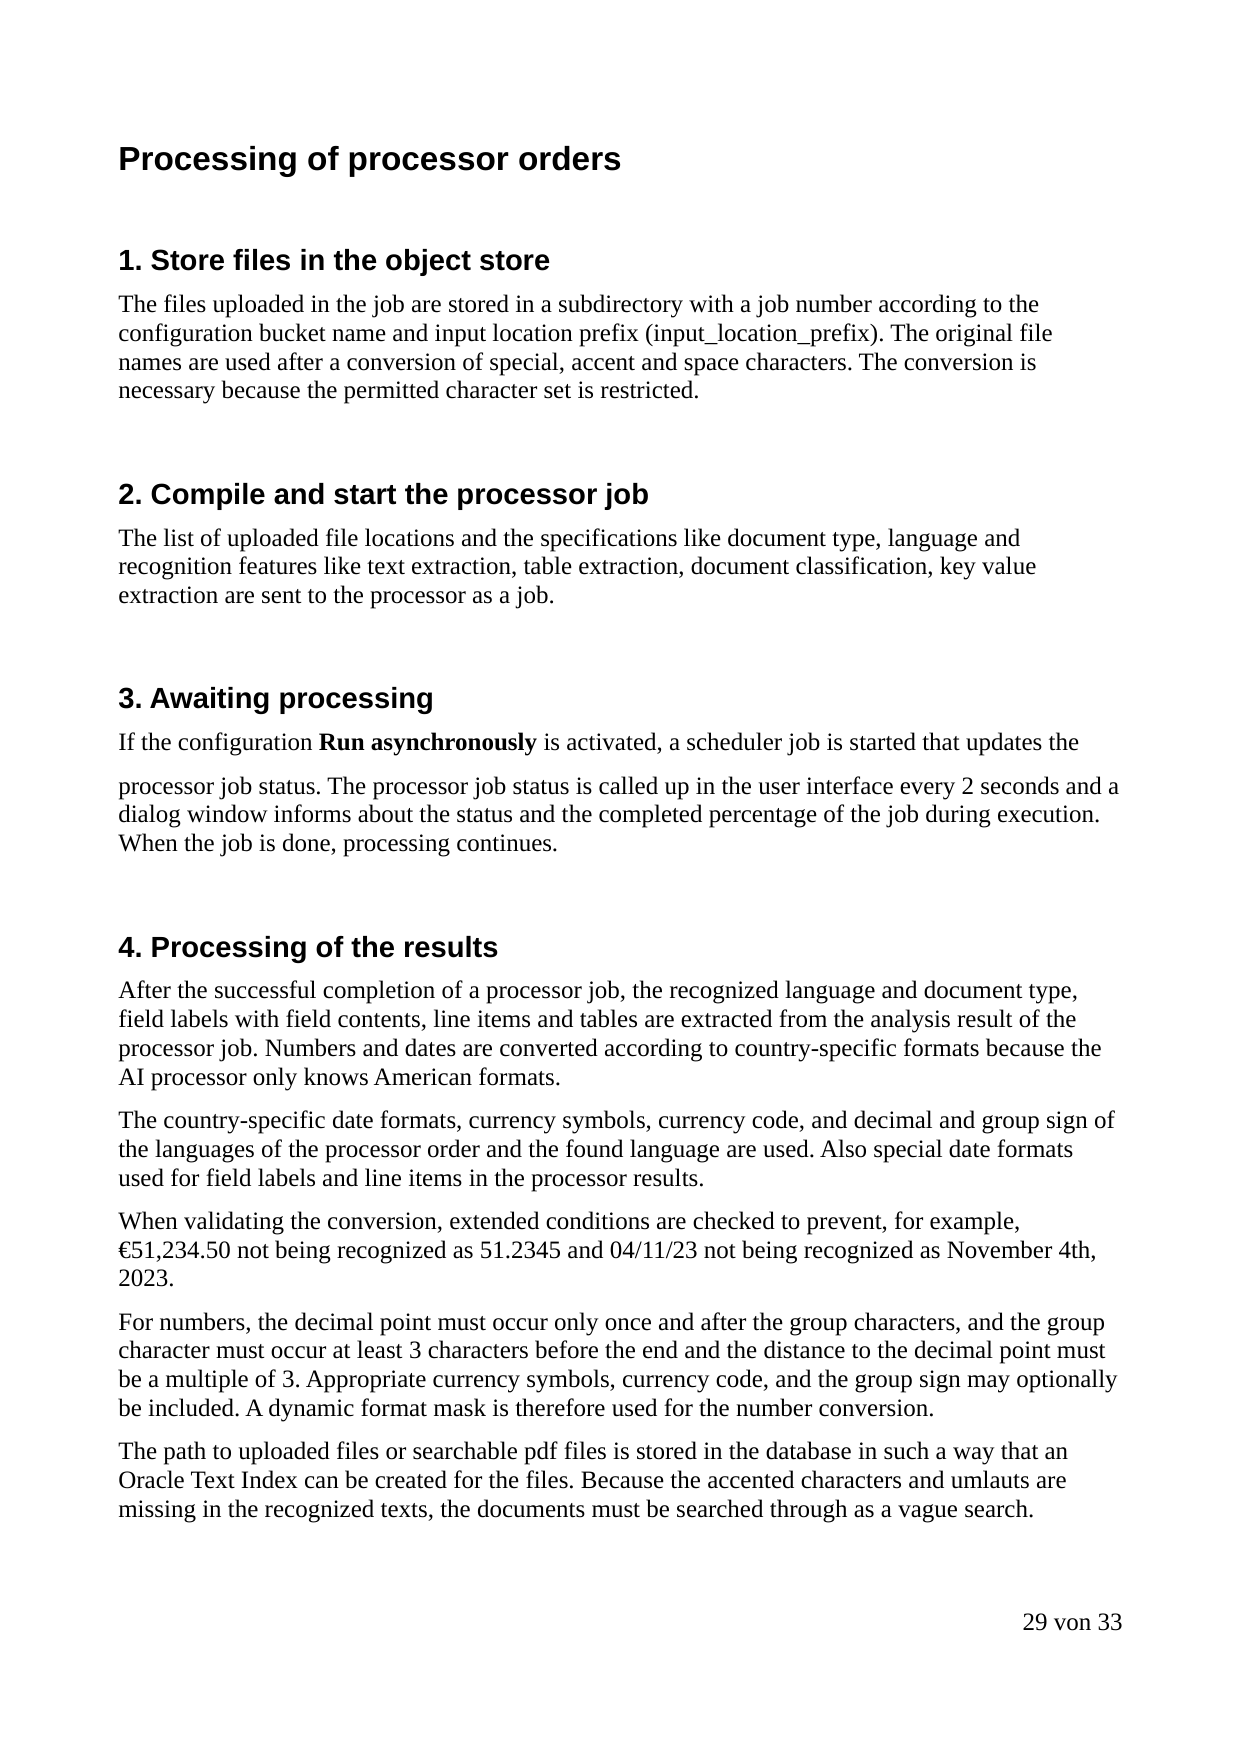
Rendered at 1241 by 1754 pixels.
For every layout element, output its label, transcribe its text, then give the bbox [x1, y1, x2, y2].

text The path to uploaded files or searchable pdf files is stored in the database in such a way that an Oracle Text Index can be created for the files. Because the accented characters and umlauts are missing in the recognized texts, the documents must be searched through as a vague search. [118, 1436, 1122, 1523]
text If the configuration Run asynchronously is activated, a scheduler job is started that updates the [118, 727, 1122, 756]
subtitle 4. Processing of the results [118, 929, 1122, 963]
text When validating the conversion, extended conditions are checked to prevent, for example, €51,234.50 not being recognized as 51.2345 and 04/11/23 not being recognized as November 4th, 2023. [118, 1206, 1122, 1292]
text The files uploaded in the job are stored in a subdirectory with a job number according to the configuration bucket name and input location prefix (input_location_prefix). The original file names are used after a conversion of special, accent and space characters. The conversion is necessary because the permitted character set is restricted. [118, 289, 1122, 404]
text The list of uploaded file locations and the specifications like document type, language and recognition features like text extraction, table extraction, document classification, key value extraction are sent to the processor as a job. [118, 523, 1122, 609]
subtitle 2. Compile and start the processor job [118, 477, 1122, 510]
subtitle 1. Store files in the object store [118, 243, 1122, 277]
text processor job status. The processor job status is called up in the user interface every 2 seconds and a dialog window informs about the status and the completed percentage of the job during execution. When the job is done, processing continues. [118, 771, 1122, 857]
text The country-specific date formats, currency symbols, currency code, and decimal and group sign of the languages of the processor order and the found language are used. Also special date formats used for field labels and line items in the processor results. [118, 1105, 1122, 1191]
text After the successful completion of a processor job, the recognized language and document type, field labels with field contents, line items and tables are extracted from the analysis result of the processor job. Numbers and dates are converted according to country-specific formats because the AI processor only knows American formats. [118, 976, 1122, 1091]
text For numbers, the decimal point must occur only once and after the group characters, and the group character must occur at least 3 characters before the end and the distance to the decimal point must be a multiple of 3. Appropriate currency symbols, currency code, and the group sign may optionally be included. A dynamic format mask is therefore used for the number conversion. [118, 1307, 1122, 1422]
subtitle 3. Awaiting processing [118, 681, 1122, 715]
subtitle Processing of processor orders [118, 139, 1122, 177]
